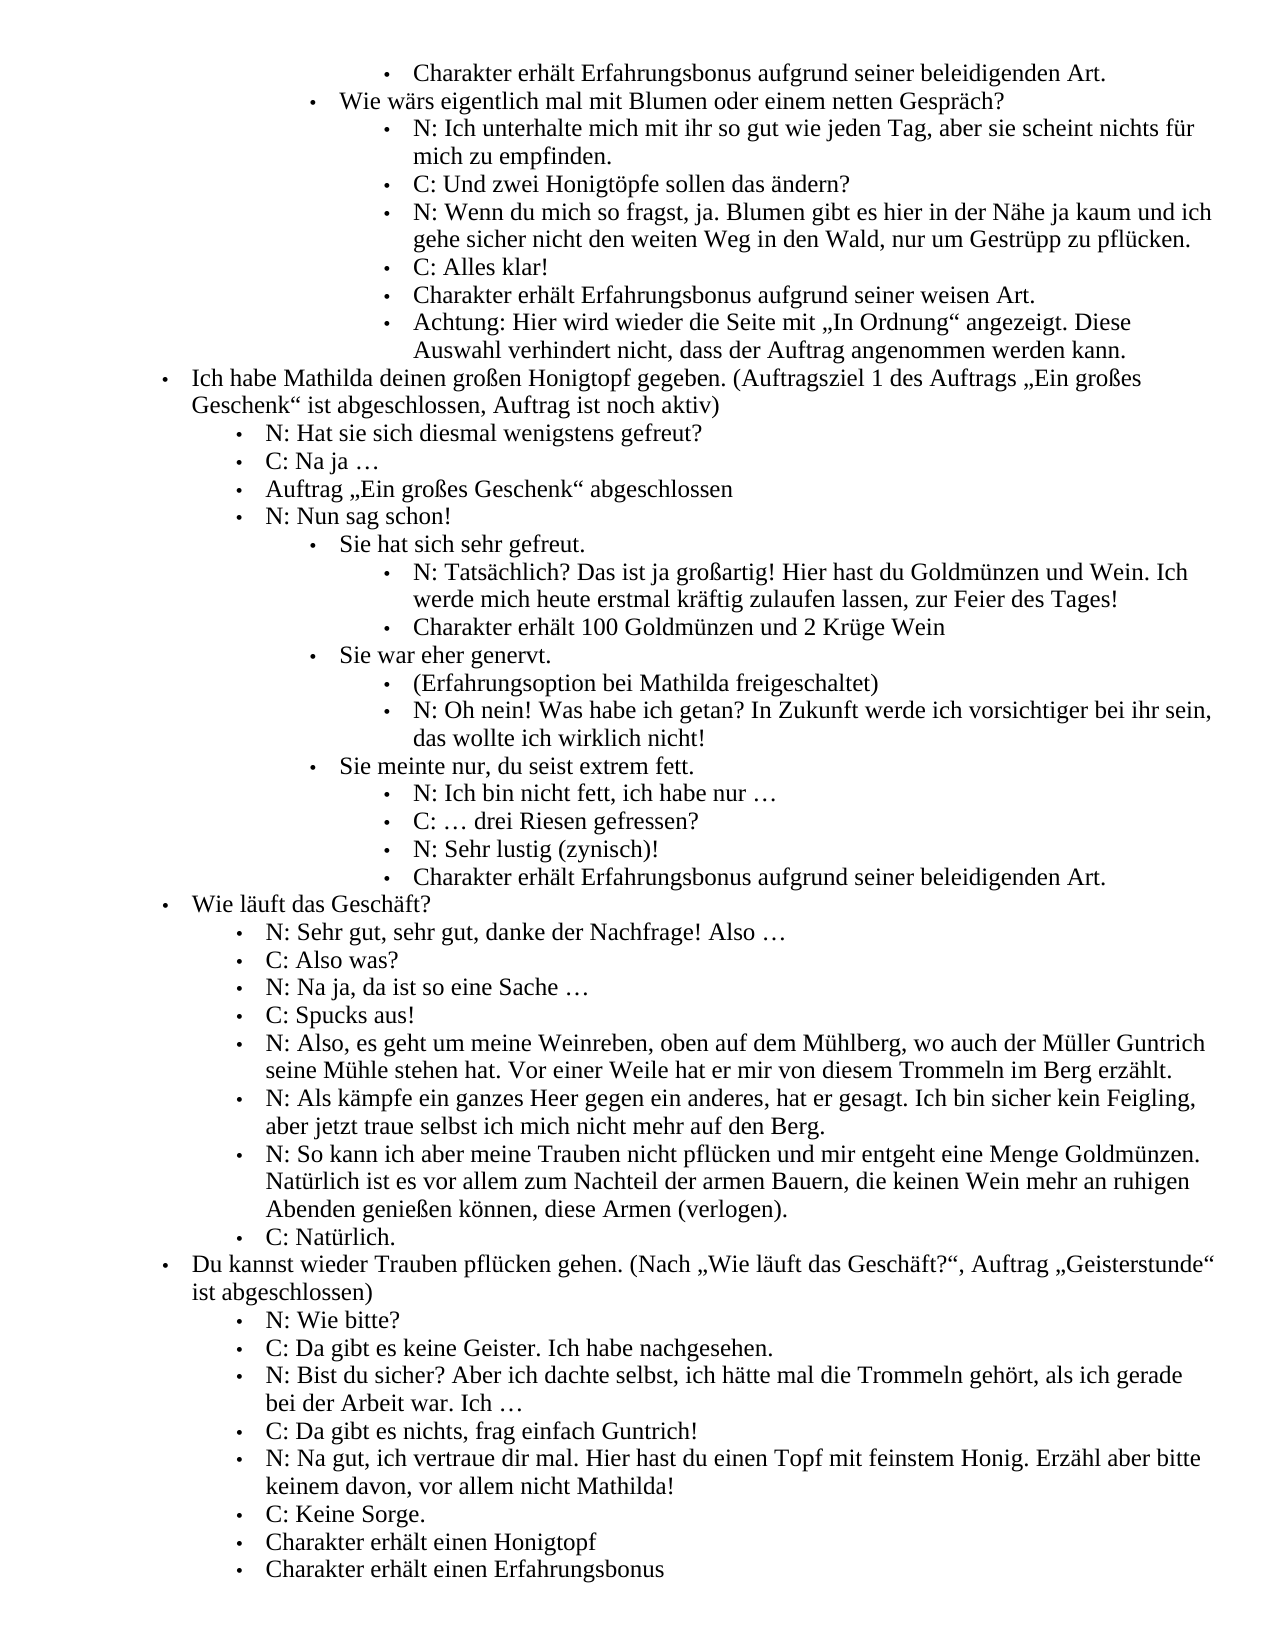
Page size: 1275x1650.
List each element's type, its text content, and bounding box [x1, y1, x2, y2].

list Sie meinte nur, du seist extrem fett. [309, 752, 1216, 779]
list N: So kann ich aber meine Trauben nicht pflücken und mir entgeht eine Menge Goldmünzen. Natürlich ist es vor allem zum Nachteil der armen Bauern, die keinen Wein mehr an ruhigen Abenden genießen können, diese Armen (verlogen). [236, 1140, 1216, 1223]
list N: Ich unterhalte mich mit ihr so gut wie jeden Tag, aber sie scheint nichts für mich zu empfinden. [383, 114, 1216, 170]
list N: Sehr gut, sehr gut, danke der Nachfrage! Also … [236, 918, 1216, 946]
list Sie hat sich sehr gefreut. [309, 530, 1216, 558]
list Achtung: Hier wird wieder die Seite mit „In Ordnung“ angezeigt. Diese Auswahl verhindert nicht, dass der Auftrag angenommen werden kann. [383, 308, 1216, 364]
list N: Wie bitte? [236, 1306, 1216, 1334]
list C: Na ja … [236, 447, 1216, 475]
list Charakter erhält Erfahrungsbonus aufgrund seiner beleidigenden Art. [383, 863, 1216, 890]
list Wie läuft das Geschäft? [162, 890, 1216, 918]
list C: Keine Sorge. [236, 1500, 1216, 1528]
list N: Tatsächlich? Das ist ja großartig! Hier hast du Goldmünzen und Wein. Ich werde mich heute erstmal kräftig zulaufen lassen, zur Feier des Tages! [383, 558, 1216, 613]
list Charakter erhält Erfahrungsbonus aufgrund seiner weisen Art. [383, 281, 1216, 308]
list N: Oh nein! Was habe ich getan? In Zukunft werde ich vorsichtiger bei ihr sein, das wollte ich wirklich nicht! [383, 696, 1216, 752]
list C: Also was? [236, 946, 1216, 973]
list N: Na ja, da ist so eine Sache … [236, 973, 1216, 1001]
list C: Natürlich. [236, 1223, 1216, 1251]
list N: Na gut, ich vertraue dir mal. Hier hast du einen Topf mit feinstem Honig. Erzähl aber bitte keinem davon, vor allem nicht Mathilda! [236, 1444, 1216, 1500]
list (Erfahrungsoption bei Mathilda freigeschaltet) [383, 669, 1216, 696]
list Du kannst wieder Trauben pflücken gehen. (Nach „Wie läuft das Geschäft?“, Auftrag „Geisterstunde“ ist abgeschlossen) [162, 1251, 1216, 1306]
list Sie war eher genervt. [309, 641, 1216, 669]
list Auftrag „Ein großes Geschenk“ abgeschlossen [236, 475, 1216, 502]
list C: … drei Riesen gefressen? [383, 807, 1216, 835]
list N: Wenn du mich so fragst, ja. Blumen gibt es hier in der Nähe ja kaum und ich gehe sicher nicht den weiten Weg in den Wald, nur um Gestrüpp zu pflücken. [383, 198, 1216, 253]
list Ich habe Mathilda deinen großen Honigtopf gegeben. (Auftragsziel 1 des Auftrags „Ein großes Geschenk“ ist abgeschlossen, Auftrag ist noch aktiv) [162, 364, 1216, 419]
list C: Da gibt es nichts, frag einfach Guntrich! [236, 1417, 1216, 1444]
list C: Spucks aus! [236, 1001, 1216, 1029]
list Wie wärs eigentlich mal mit Blumen oder einem netten Gespräch? [309, 87, 1216, 114]
list N: Nun sag schon! [236, 502, 1216, 530]
list N: Bist du sicher? Aber ich dachte selbst, ich hätte mal die Trommeln gehört, als ich gerade bei der Arbeit war. Ich … [236, 1361, 1216, 1417]
list N: Also, es geht um meine Weinreben, oben auf dem Mühlberg, wo auch der Müller Guntrich seine Mühle stehen hat. Vor einer Weile hat er mir von diesem Trommeln im Berg erzählt. [236, 1029, 1216, 1084]
list Charakter erhält 100 Goldmünzen und 2 Krüge Wein [383, 613, 1216, 641]
list Charakter erhält einen Honigtopf [236, 1528, 1216, 1555]
list C: Und zwei Honigtöpfe sollen das ändern? [383, 170, 1216, 198]
list N: Hat sie sich diesmal wenigstens gefreut? [236, 419, 1216, 447]
list Charakter erhält Erfahrungsbonus aufgrund seiner beleidigenden Art. [383, 59, 1216, 87]
list Charakter erhält einen Erfahrungsbonus [236, 1555, 1216, 1583]
list C: Alles klar! [383, 253, 1216, 281]
list C: Da gibt es keine Geister. Ich habe nachgesehen. [236, 1334, 1216, 1361]
list N: Als kämpfe ein ganzes Heer gegen ein anderes, hat er gesagt. Ich bin sicher kein Feigling, aber jetzt traue selbst ich mich nicht mehr auf den Berg. [236, 1084, 1216, 1140]
list N: Sehr lustig (zynisch)! [383, 835, 1216, 863]
list N: Ich bin nicht fett, ich habe nur … [383, 779, 1216, 807]
